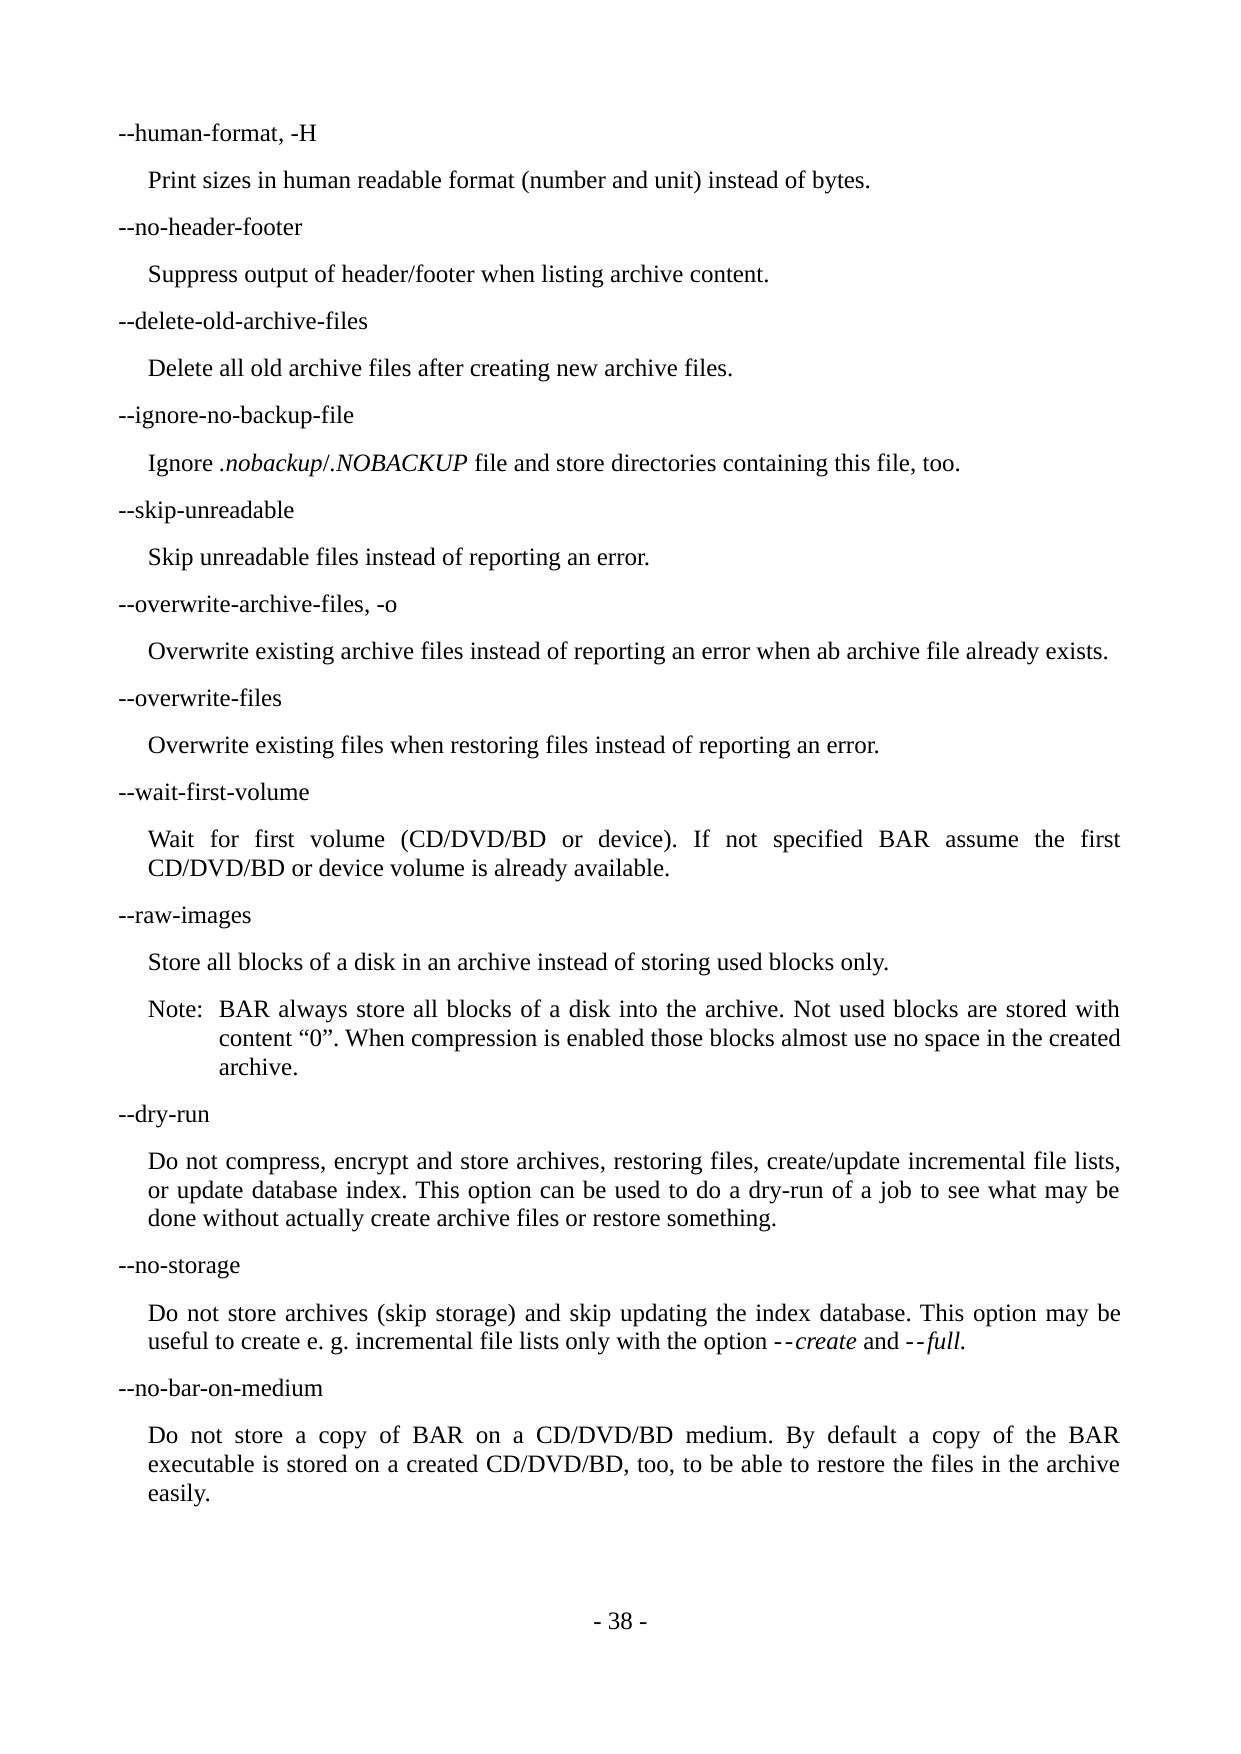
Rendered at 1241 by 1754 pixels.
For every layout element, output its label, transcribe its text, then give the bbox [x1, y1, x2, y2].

text Ignore .nobackup/.NOBACKUP file and store directories containing this file, too. [148, 448, 1122, 476]
text Do not store archives (skip storage) and skip updating the index database. This option may be useful to create e. g. incremental file lists only with the option ‑‑create and ‑‑full. [148, 1298, 1122, 1355]
title --raw-images [118, 900, 1122, 929]
text Do not store a copy of BAR on a CD/DVD/BD medium. By default a copy of the BAR executable is stored on a created CD/DVD/BD, too, to be able to restore the files in the archive easily. [148, 1421, 1122, 1507]
title --dry-run [118, 1099, 1122, 1128]
text Do not compress, encrypt and store archives, restoring files, create/update incremental file lists, or update database index. This option can be used to do a dry-run of a job to see what may be done without actually create archive files or restore something. [148, 1146, 1122, 1232]
text Suppress output of header/footer when listing archive content. [148, 259, 1122, 288]
text Overwrite existing files when restoring files instead of reporting an error. [148, 730, 1122, 759]
title --no-header-footer [118, 212, 1122, 241]
text Wait for first volume (CD/DVD/BD or device). If not specified BAR assume the first CD/DVD/BD or device volume is already available. [148, 824, 1122, 882]
title --no-bar-on-medium [118, 1373, 1122, 1402]
text Store all blocks of a disk in an archive instead of storing used blocks only. [148, 947, 1122, 976]
title --overwrite-archive-files, -o [118, 589, 1122, 618]
text Note: BAR always store all blocks of a disk into the archive. Not used blocks are stored with content “0”. When compression is enabled those blocks almost use no space in the created archive. [148, 994, 1122, 1081]
text Skip unreadable files instead of reporting an error. [148, 542, 1122, 571]
title --overwrite-files [118, 683, 1122, 712]
title --ignore-no-backup-file [118, 401, 1122, 429]
title --human-format, -H [118, 118, 1122, 147]
text Delete all old archive files after creating new archive files. [148, 353, 1122, 382]
title --no-storage [118, 1251, 1122, 1279]
title --wait-first-volume [118, 777, 1122, 806]
text Overwrite existing archive files instead of reporting an error when ab archive file already exists. [148, 636, 1122, 665]
title --delete-old-archive-files [118, 306, 1122, 335]
title --skip-unreadable [118, 495, 1122, 523]
text Print sizes in human readable format (number and unit) instead of bytes. [148, 165, 1122, 194]
